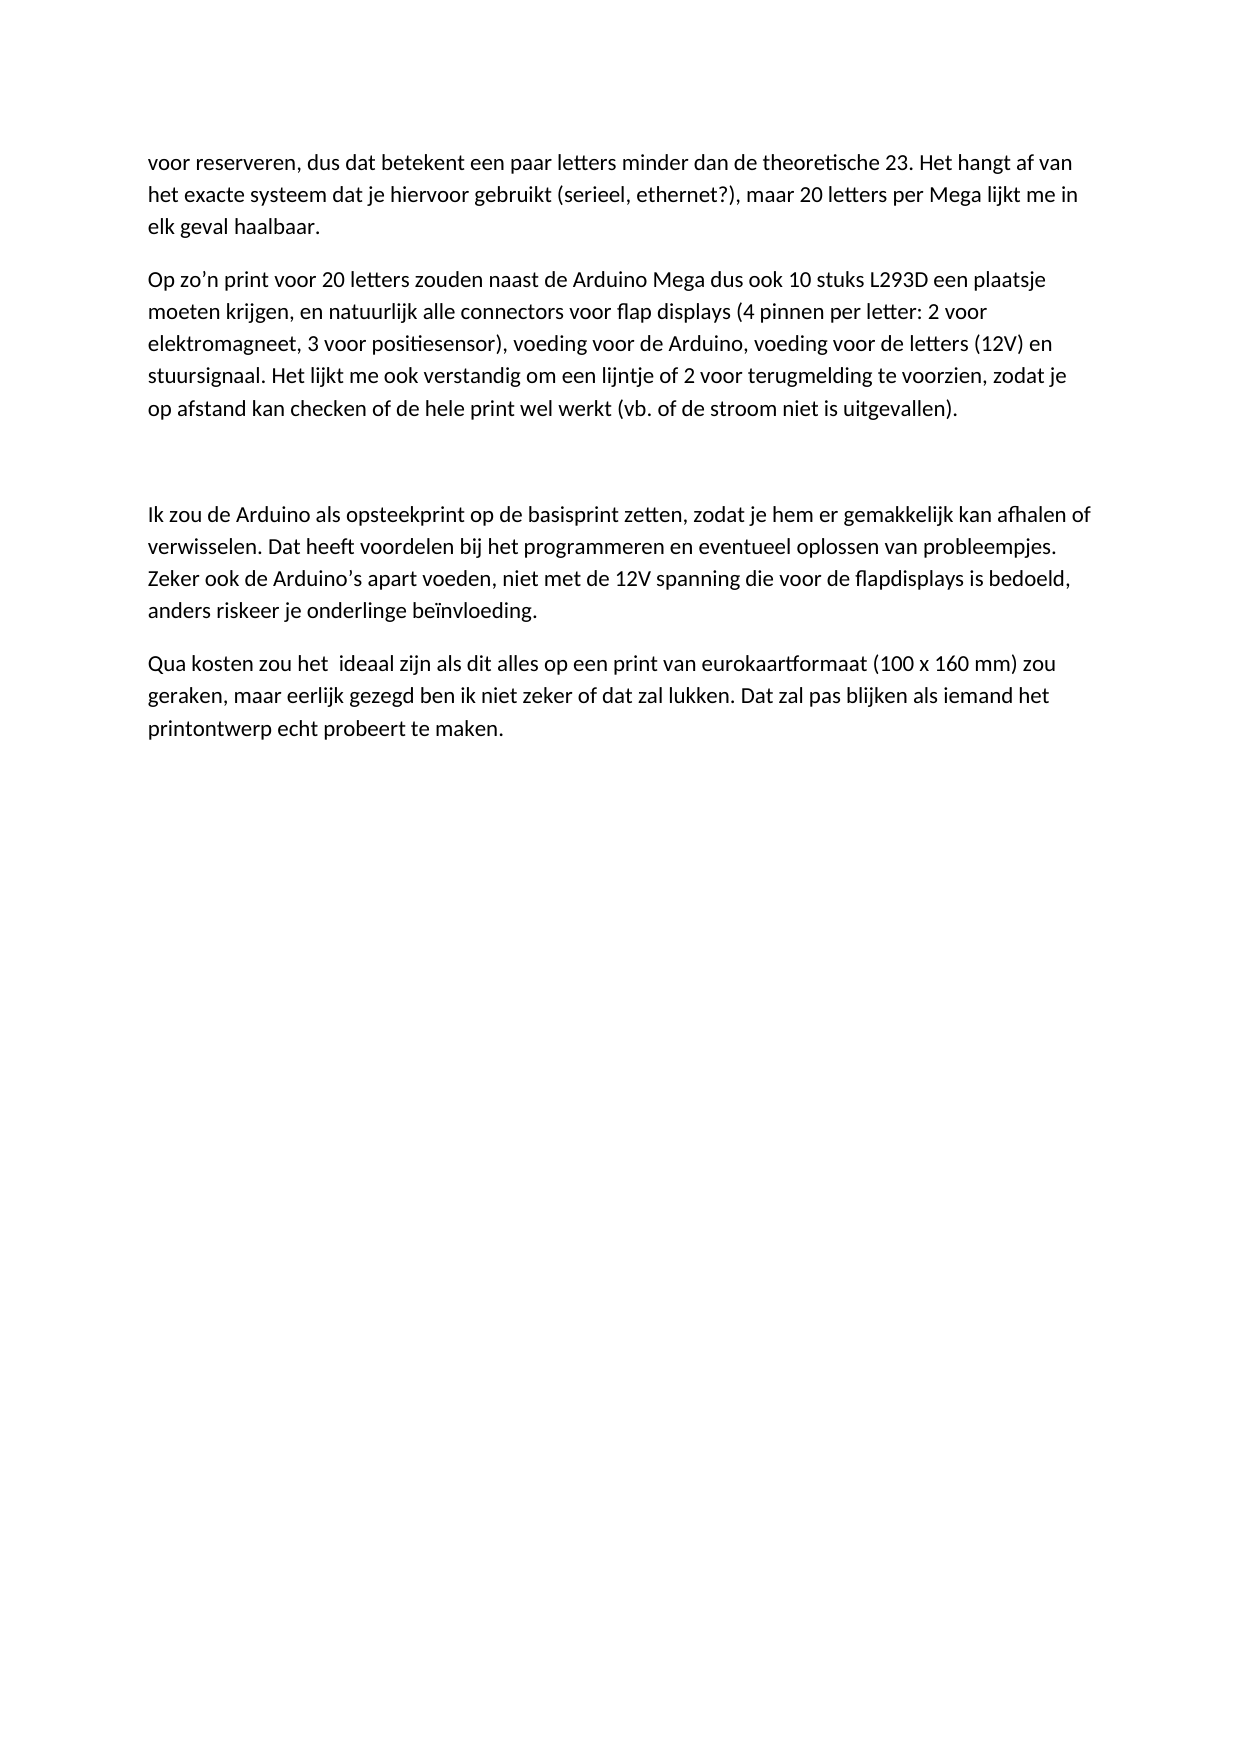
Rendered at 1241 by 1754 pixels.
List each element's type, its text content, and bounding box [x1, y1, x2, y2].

text Qua kosten zou het ideaal zijn als dit alles op een print van eurokaartformaat (100 x 160 mm) zou geraken, maar eerlijk gezegd ben ik niet zeker of dat zal lukken. Dat zal pas blijken als iemand het printontwerp echt probeert te maken. [148, 649, 1093, 742]
text Op zo’n print voor 20 letters zouden naast de Arduino Mega dus ook 10 stuks L293D een plaatsje moeten krijgen, en natuurlijk alle connectors voor flap displays (4 pinnen per letter: 2 voor elektromagneet, 3 voor positiesensor), voeding voor de Arduino, voeding voor de letters (12V) en stuursignaal. Het lijkt me ook verstandig om een lijntje of 2 voor terugmelding te voorzien, zodat je op afstand kan checken of de hele print wel werkt (vb. of de stroom niet is uitgevallen). [148, 265, 1093, 422]
text Ik zou de Arduino als opsteekprint op de basisprint zetten, zodat je hem er gemakkelijk kan afhalen of verwisselen. Dat heeft voordelen bij het programmeren en eventueel oplossen van probleempjes. Zeker ook de Arduino’s apart voeden, niet met de 12V spanning die voor de flapdisplays is bedoeld, anders riskeer je onderlinge beïnvloeding. [148, 500, 1093, 624]
text voor reserveren, dus dat betekent een paar letters minder dan de theoretische 23. Het hangt af van het exacte systeem dat je hiervoor gebruikt (serieel, ethernet?), maar 20 letters per Mega lijkt me in elk geval haalbaar. [148, 148, 1093, 240]
